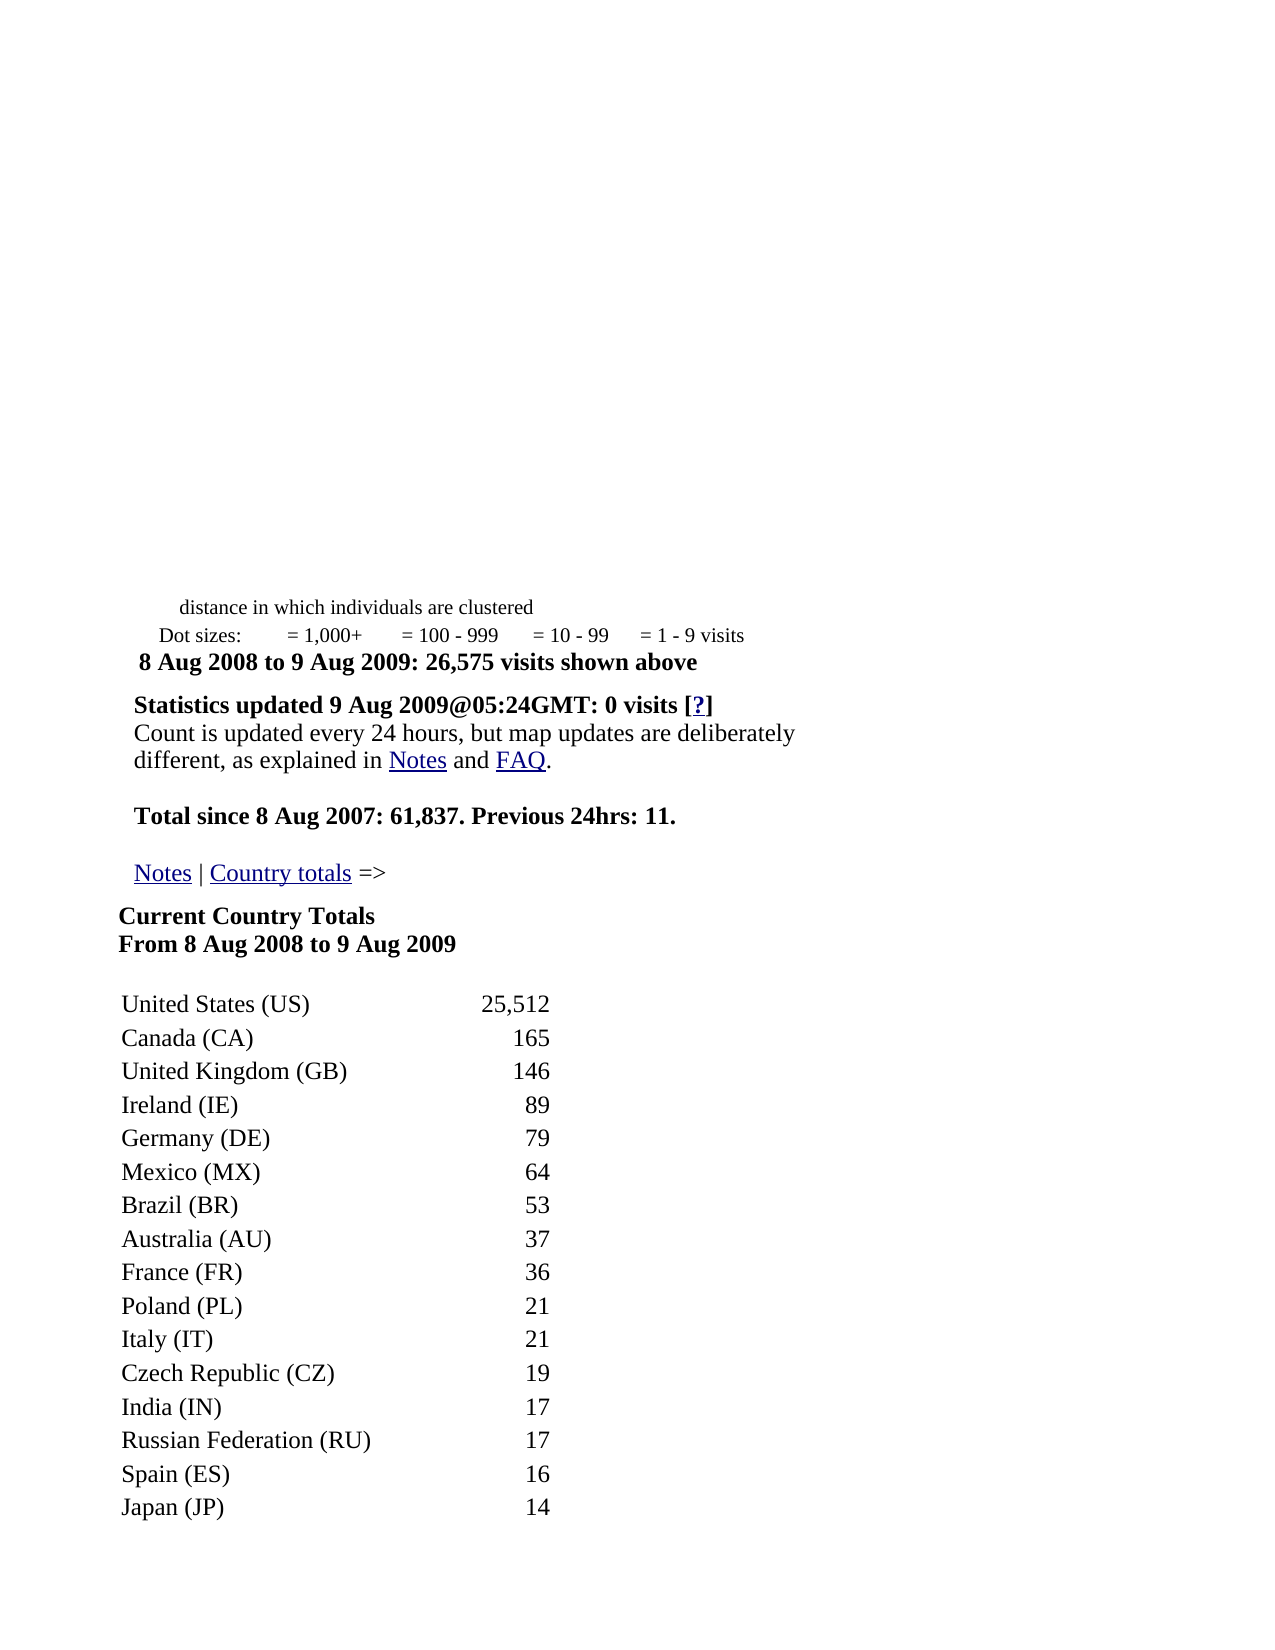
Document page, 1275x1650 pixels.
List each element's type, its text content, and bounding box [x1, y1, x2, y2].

table_cell 21 [468, 1323, 553, 1356]
table_cell [704, 648, 907, 675]
table_cell 165 [468, 1021, 553, 1054]
table_cell Italy (IT) [118, 1323, 468, 1356]
table_cell Ireland (IE) [118, 1088, 468, 1121]
table_cell Poland (PL) [118, 1289, 468, 1323]
table_cell 21 [468, 1289, 553, 1323]
table_cell France (FR) [118, 1256, 468, 1289]
table_header [746, 592, 907, 648]
table_cell 8 Aug 2008 to 9 Aug 2009: 26,575 visits shown above [139, 648, 704, 675]
table_cell Japan (JP) [118, 1490, 468, 1524]
table_cell Dot sizes: = 1,000+ = 100 - 999 = 10 - 99 = 1 - 9 visits [159, 620, 746, 648]
table_cell 146 [468, 1054, 553, 1088]
table_header United States (US) [118, 987, 468, 1021]
table_cell 64 [468, 1155, 553, 1188]
table_cell 17 [468, 1390, 553, 1423]
table_cell 79 [468, 1121, 553, 1155]
table_cell Mexico (MX) [118, 1155, 468, 1188]
table_cell Spain (ES) [118, 1457, 468, 1490]
text Current Country Totals From 8 Aug 2008 to 9 Aug 2009 [118, 902, 1157, 958]
table_cell Russian Federation (RU) [118, 1423, 468, 1457]
table_cell 53 [468, 1189, 553, 1222]
table_cell 89 [468, 1088, 553, 1121]
table_cell [118, 648, 138, 675]
table_cell Australia (AU) [118, 1222, 468, 1256]
table_cell 36 [468, 1256, 553, 1289]
table_cell 19 [468, 1356, 553, 1390]
table_header 25,512 [468, 987, 553, 1021]
table_cell United Kingdom (GB) [118, 1054, 468, 1088]
table_cell India (IN) [118, 1390, 468, 1423]
table_cell 14 [468, 1490, 553, 1524]
table_cell Statistics updated 9 Aug 2009@05:24GMT: 0 visits [?] Count is updated every 24 hours, but map updates are deliberately different, as explained in Notes and FAQ. Total since 8 Aug 2007: 61,837. Previous 24hrs: 11. Notes | Country totals => [118, 675, 907, 902]
table_header distance in which individuals are clustered [159, 592, 746, 620]
table_cell 16 [468, 1457, 553, 1490]
table_header [118, 592, 138, 648]
table_cell 37 [468, 1222, 553, 1256]
table_cell Germany (DE) [118, 1121, 468, 1155]
table_cell Canada (CA) [118, 1021, 468, 1054]
table_header [139, 592, 159, 648]
table_cell Brazil (BR) [118, 1189, 468, 1222]
table_cell Czech Republic (CZ) [118, 1356, 468, 1390]
table_cell 17 [468, 1423, 553, 1457]
